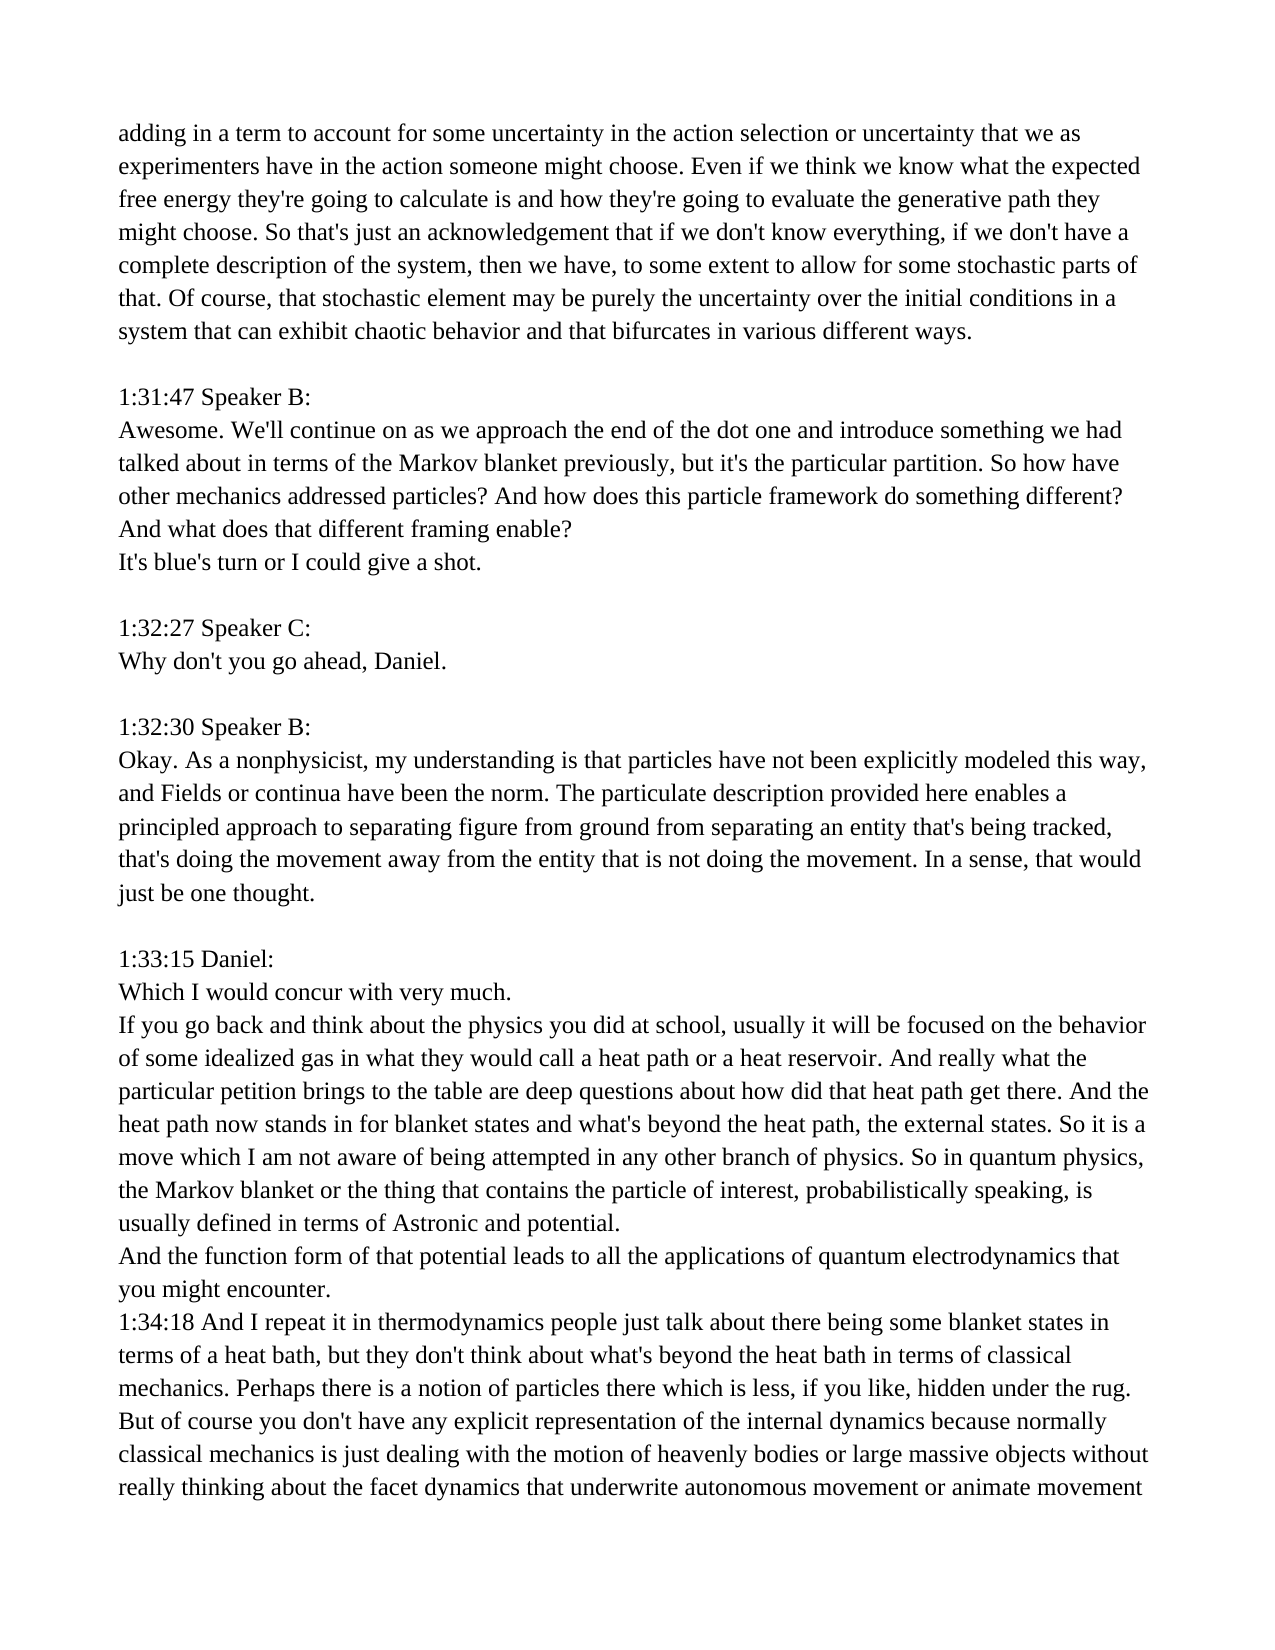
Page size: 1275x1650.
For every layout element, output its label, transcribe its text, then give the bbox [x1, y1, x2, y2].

text And the function form of that potential leads to all the applications of quantum electrodynamics that you might encounter. [118, 1241, 1157, 1303]
text Okay. As a nonphysicist, my understanding is that particles have not been explicitly modeled this way, and Fields or continua have been the norm. The particulate description provided here enables a principled approach to separating figure from ground from separating an entity that's being tracked, that's doing the movement away from the entity that is not doing the movement. In a sense, that would just be one thought. [118, 746, 1157, 906]
text adding in a term to account for some uncertainty in the action selection or uncertainty that we as experimenters have in the action someone might choose. Even if we think we know what the expected free energy they're going to calculate is and how they're going to evaluate the generative path they might choose. So that's just an acknowledgement that if we don't know everything, if we don't have a complete description of the system, then we have, to some extent to allow for some stochastic parts of that. Of course, that stochastic element may be purely the uncertainty over the initial conditions in a system that can exhibit chaotic behavior and that bifurcates in various different ways. [118, 118, 1157, 345]
text 1:34:18 And I repeat it in thermodynamics people just talk about there being some blanket states in terms of a heat bath, but they don't think about what's beyond the heat bath in terms of classical mechanics. Perhaps there is a notion of particles there which is less, if you like, hidden under the rug. But of course you don't have any explicit representation of the internal dynamics because normally classical mechanics is just dealing with the motion of heavenly bodies or large massive objects without really thinking about the facet dynamics that underwrite autonomous movement or animate movement [118, 1307, 1157, 1501]
text It's blue's turn or I could give a shot. [118, 547, 1157, 576]
text If you go back and think about the physics you did at school, usually it will be focused on the behavior of some idealized gas in what they would call a heat path or a heat reservoir. And really what the particular petition brings to the table are deep questions about how did that heat path get there. And the heat path now stands in for blanket states and what's beyond the heat path, the external states. So it is a move which I am not aware of being attempted in any other branch of physics. So in quantum physics, the Markov blanket or the thing that contains the particle of interest, probabilistically speaking, is usually defined in terms of Astronic and potential. [118, 1010, 1157, 1237]
text Which I would concur with very much. [118, 977, 1157, 1005]
text 1:32:30 Speaker B: [118, 712, 1157, 741]
text Awesome. We'll continue on as we approach the end of the dot one and introduce something we had talked about in terms of the Markov blanket previously, but it's the particular partition. So how have other mechanics addressed particles? And how does this particle framework do something different? And what does that different framing enable? [118, 415, 1157, 543]
text Why don't you go ahead, Daniel. [118, 646, 1157, 675]
text 1:33:15 Daniel: [118, 944, 1157, 972]
text 1:31:47 Speaker B: [118, 382, 1157, 411]
text 1:32:27 Speaker C: [118, 613, 1157, 642]
